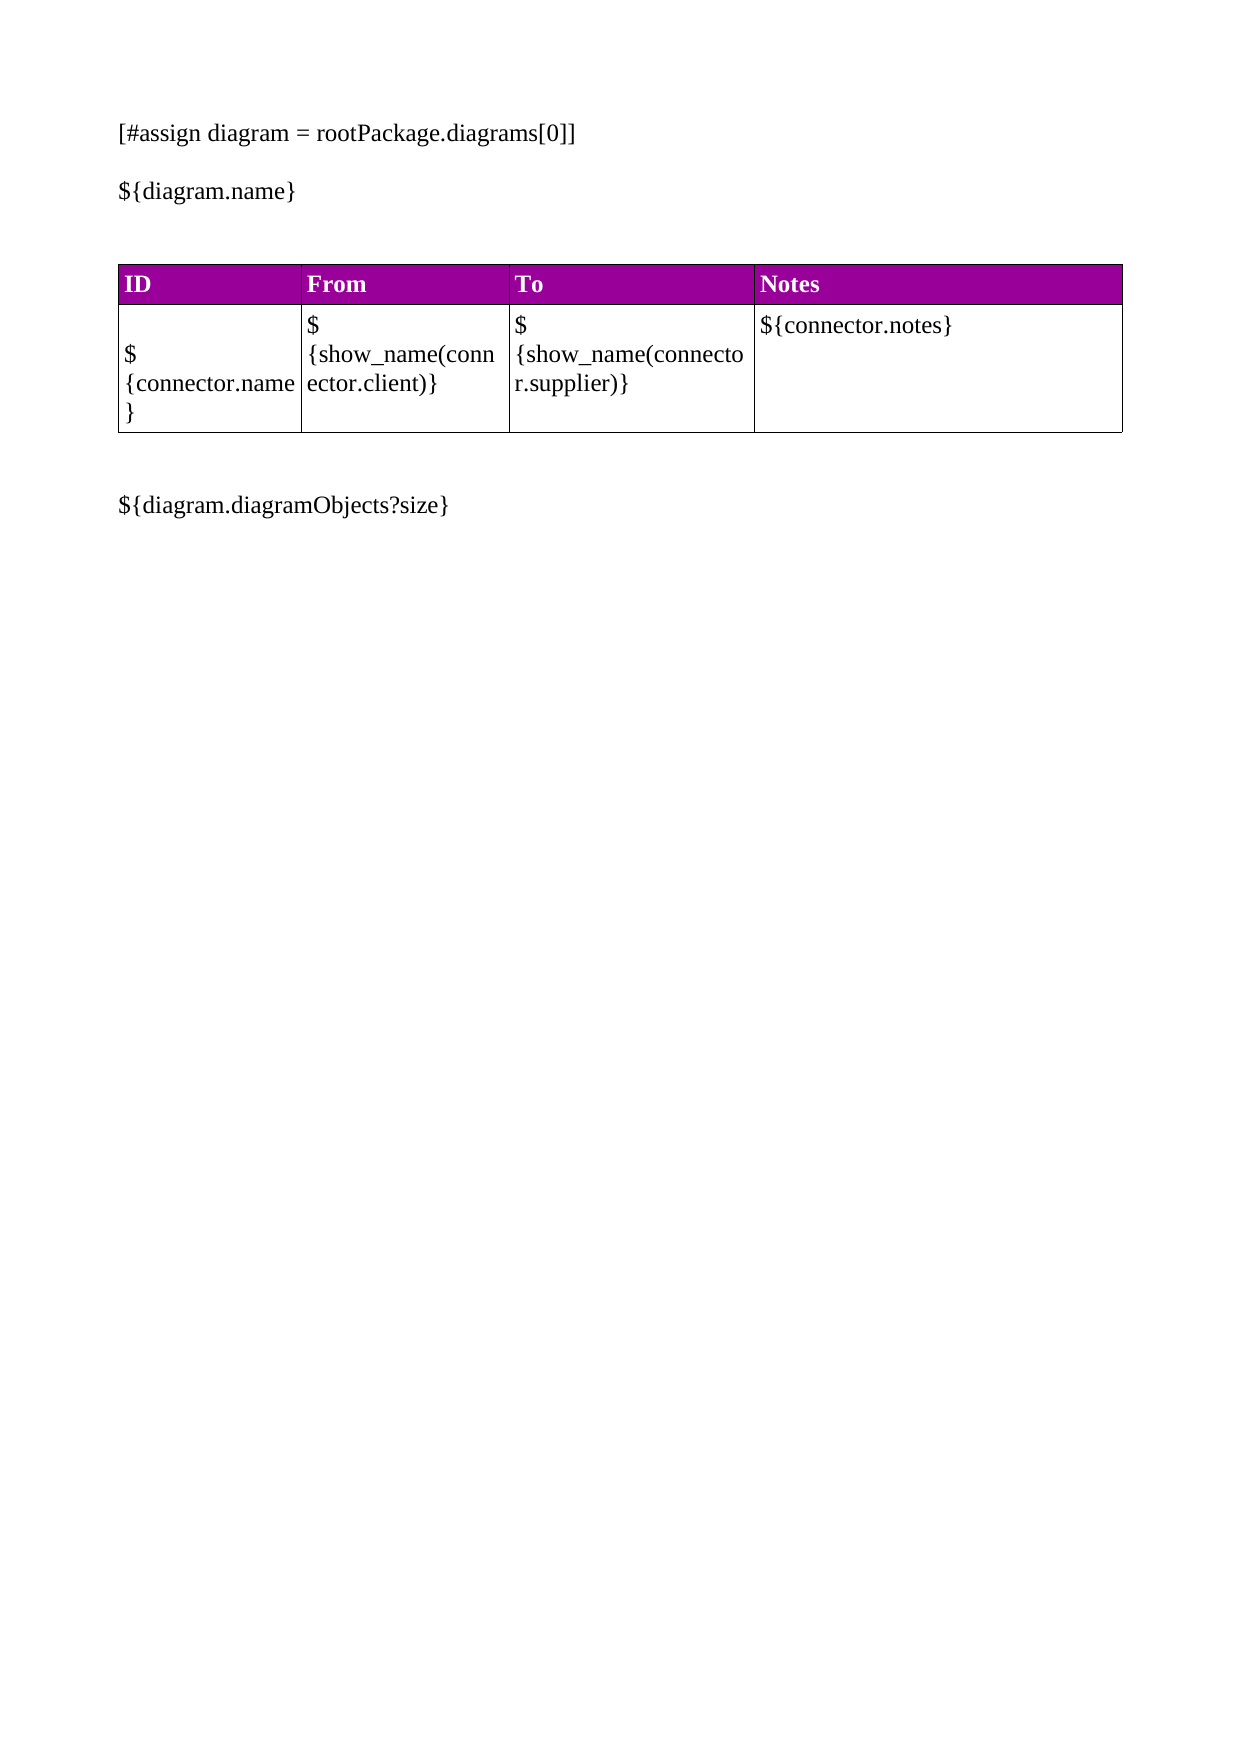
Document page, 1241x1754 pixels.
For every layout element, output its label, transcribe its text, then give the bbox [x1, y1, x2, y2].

text [#function collect_connectors diagramLinks ] [#local result =[] ] [#list diagramLinks as diagramLink] [#if !(diagramLink.hidden) && !(diagramLink.connector.client.isClassifier) && !(diagramLink.connector.supplier.isClassifier) ] [#local result = result+[diagramLink.connector] ] [/#if] [/#list] [#return result?sort_by("name")] [/#function] [#function show_name element] [#local name = element.name] [#if !(element.isClassifier)] [#local name = element.classifier.name] [/#if] [#return name] [/#function] [#function collect_component_elements diagram] [#local temp_hash ={} ] [#list diagram.diagramObjects as object] [#if object.element.type == "Component"] [#local temp_hash = temp_hash+ { object.element.classifier.name : object.element}] [/#if] [/#list] [#local result=[]] [#list temp_hash?keys?sort as k] [#local result = result +[temp_hash[k]] ] [/#list] [#return result] [/#function] [#function show_tag element tag_name] [#local result = ""] [#list element.taggedValues as tg] [#if tg.name == tag_name ] [#local result = tg.value] [/#if] [/#list] [#return result] [/#function] [118, 234, 1122, 263]
table_cell @table:table-row [#list collect_connectors(diagram.diagramLinks) as connector] @/table:table-row [/#list] ${connector.name} [119, 305, 301, 432]
text ${diagram.name} [118, 176, 1122, 205]
table_header To [510, 265, 754, 304]
table_header From [302, 265, 509, 304]
table_header ID [119, 265, 301, 304]
text [#assign diagram = rootPackage.diagrams[0]] [118, 118, 1122, 147]
table_cell ${connector.notes} [755, 305, 1122, 432]
text ${diagram.diagramObjects?size} [118, 490, 1122, 519]
table_cell ${show_name(connector.supplier)} [510, 305, 754, 432]
table_header Notes [755, 265, 1122, 304]
table_cell ${show_name(connector.client)} [302, 305, 509, 432]
